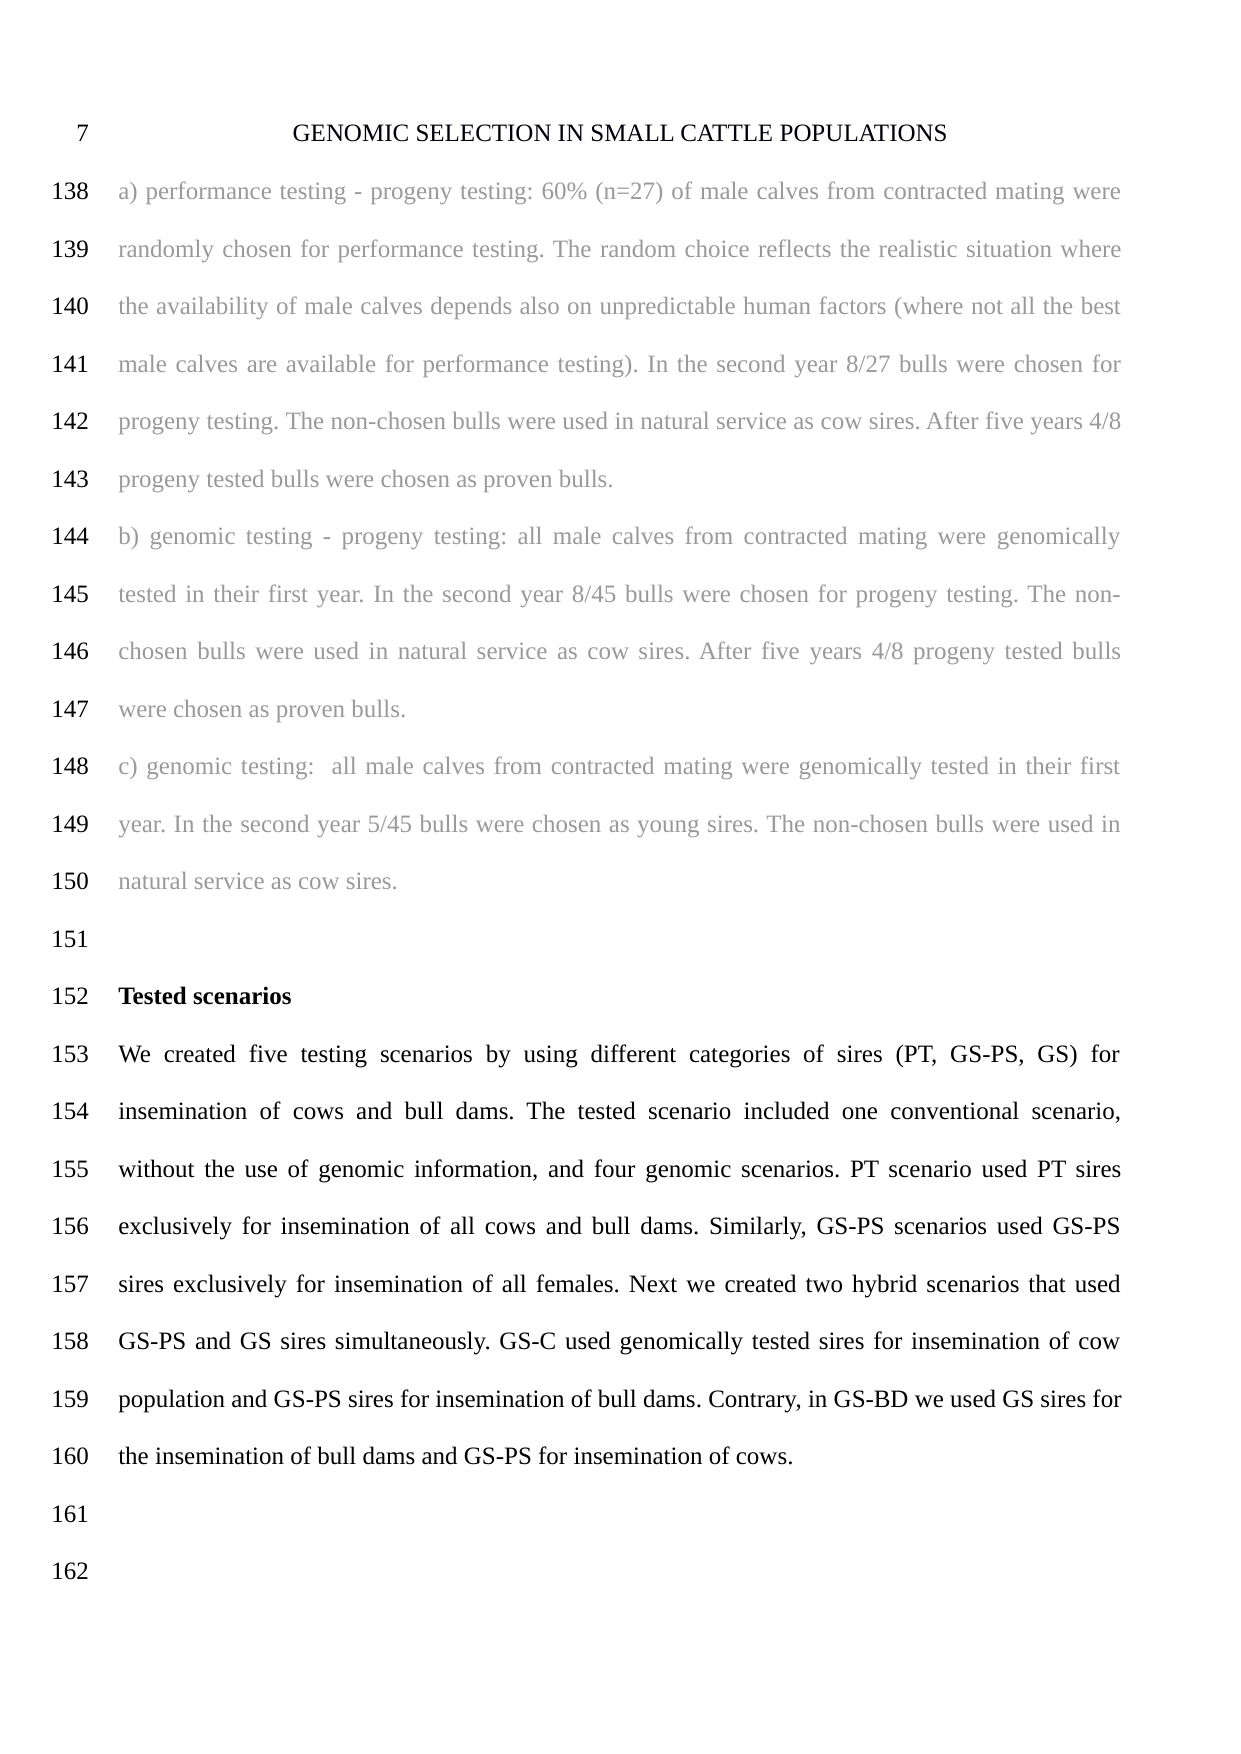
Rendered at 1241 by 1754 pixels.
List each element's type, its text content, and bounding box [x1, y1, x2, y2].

text We created five testing scenarios by using different categories of sires (PT, GS-PS, GS) for insemination of cows and bull dams. The tested scenario included one conventional scenario, without the use of genomic information, and four genomic scenarios. PT scenario used PT sires exclusively for insemination of all cows and bull dams. Similarly, GS-PS scenarios used GS-PS sires exclusively for insemination of all females. Next we created two hybrid scenarios that used GS-PS and GS sires simultaneously. GS-C used genomically tested sires for insemination of cow population and GS-PS sires for insemination of bull dams. Contrary, in GS-BD we used GS sires for the insemination of bull dams and GS-PS for insemination of cows. [118, 1039, 1122, 1470]
text b) genomic testing - progeny testing: all male calves from contracted mating were genomically tested in their first year. In the second year 8/45 bulls were chosen for progeny testing. The non-chosen bulls were used in natural service as cow sires. After five years 4/8 progeny tested bulls were chosen as proven bulls. [118, 521, 1122, 723]
text a) performance testing - progeny testing: 60% (n=27) of male calves from contracted mating were randomly chosen for performance testing. The random choice reflects the realistic situation where the availability of male calves depends also on unpredictable human factors (where not all the best male calves are available for performance testing). In the second year 8/27 bulls were chosen for progeny testing. The non-chosen bulls were used in natural service as cow sires. After five years 4/8 progeny tested bulls were chosen as proven bulls. [118, 176, 1122, 493]
text c) genomic testing: all male calves from contracted mating were genomically tested in their first year. In the second year 5/45 bulls were chosen as young sires. The non-chosen bulls were used in natural service as cow sires. [118, 751, 1122, 895]
text Tested scenarios [118, 981, 1122, 1010]
